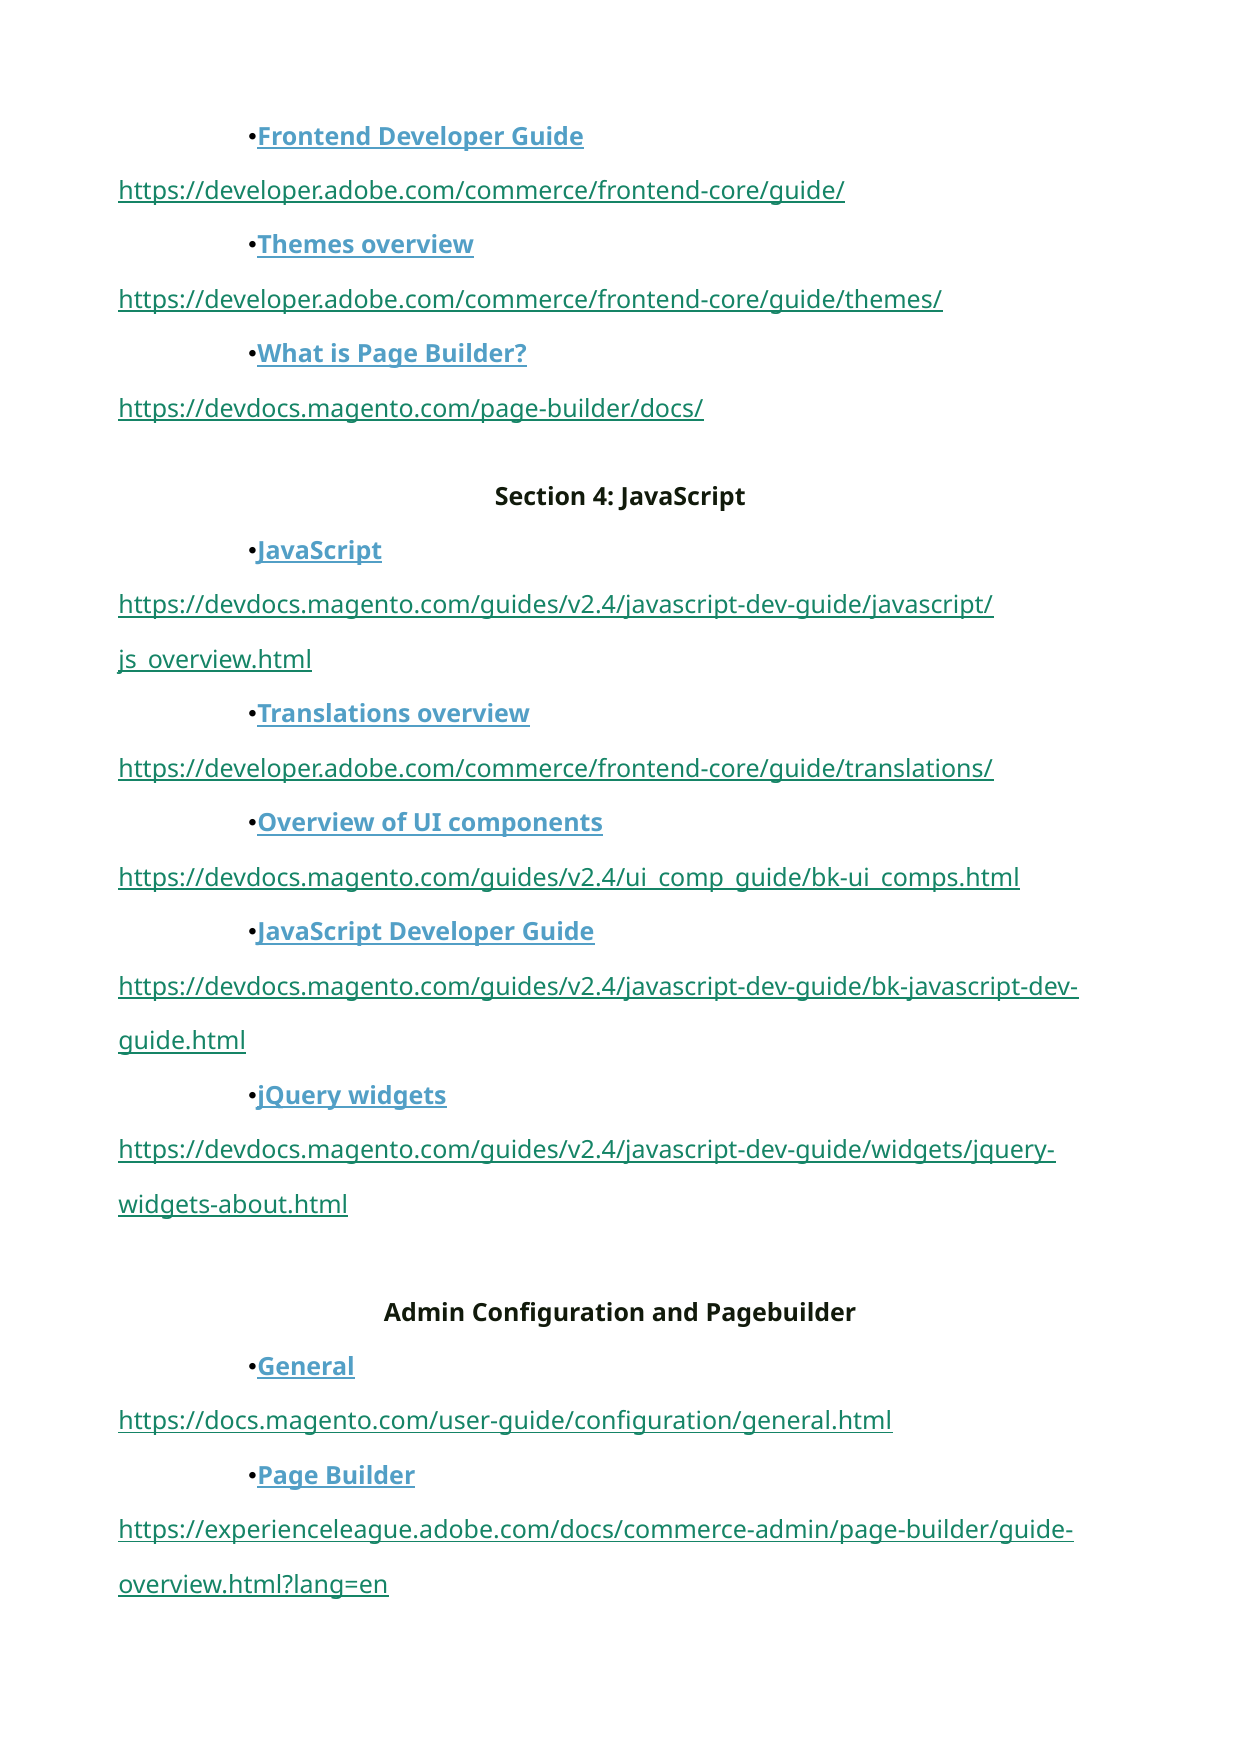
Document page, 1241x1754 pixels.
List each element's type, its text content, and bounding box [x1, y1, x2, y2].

list Frontend Developer Guide [174, 118, 1122, 152]
list General [174, 1348, 1122, 1382]
text Section 4: JavaScript [118, 445, 1122, 513]
text https://devdocs.magento.com/page-builder/docs/ [118, 391, 1122, 424]
list Page Builder [174, 1457, 1122, 1491]
text https://devdocs.magento.com/guides/v2.4/javascript-dev-guide/widgets/jquery-widgets-about.html [118, 1132, 1122, 1220]
text https://docs.magento.com/user-guide/configuration/general.html [118, 1403, 1122, 1437]
text https://developer.adobe.com/commerce/frontend-core/guide/themes/ [118, 282, 1122, 316]
list jQuery widgets [174, 1077, 1122, 1111]
list Translations overview [174, 696, 1122, 730]
text Admin Configuration and Pagebuilder [118, 1294, 1122, 1329]
text https://devdocs.magento.com/guides/v2.4/javascript-dev-guide/bk-javascript-dev-guide.html [118, 968, 1122, 1057]
list Overview of UI components [174, 805, 1122, 839]
text https://developer.adobe.com/commerce/frontend-core/guide/ [118, 173, 1122, 207]
text https://devdocs.magento.com/guides/v2.4/javascript-dev-guide/javascript/js_overview.html [118, 587, 1122, 676]
list JavaScript Developer Guide [174, 914, 1122, 948]
list Themes overview [174, 227, 1122, 261]
text https://developer.adobe.com/commerce/frontend-core/guide/translations/ [118, 751, 1122, 784]
text https://experienceleague.adobe.com/docs/commerce-admin/page-builder/guide-overview.html?lang=en [118, 1512, 1122, 1600]
list What is Page Builder? [174, 336, 1122, 370]
list JavaScript [174, 533, 1122, 567]
text https://devdocs.magento.com/guides/v2.4/ui_comp_guide/bk-ui_comps.html [118, 859, 1122, 893]
